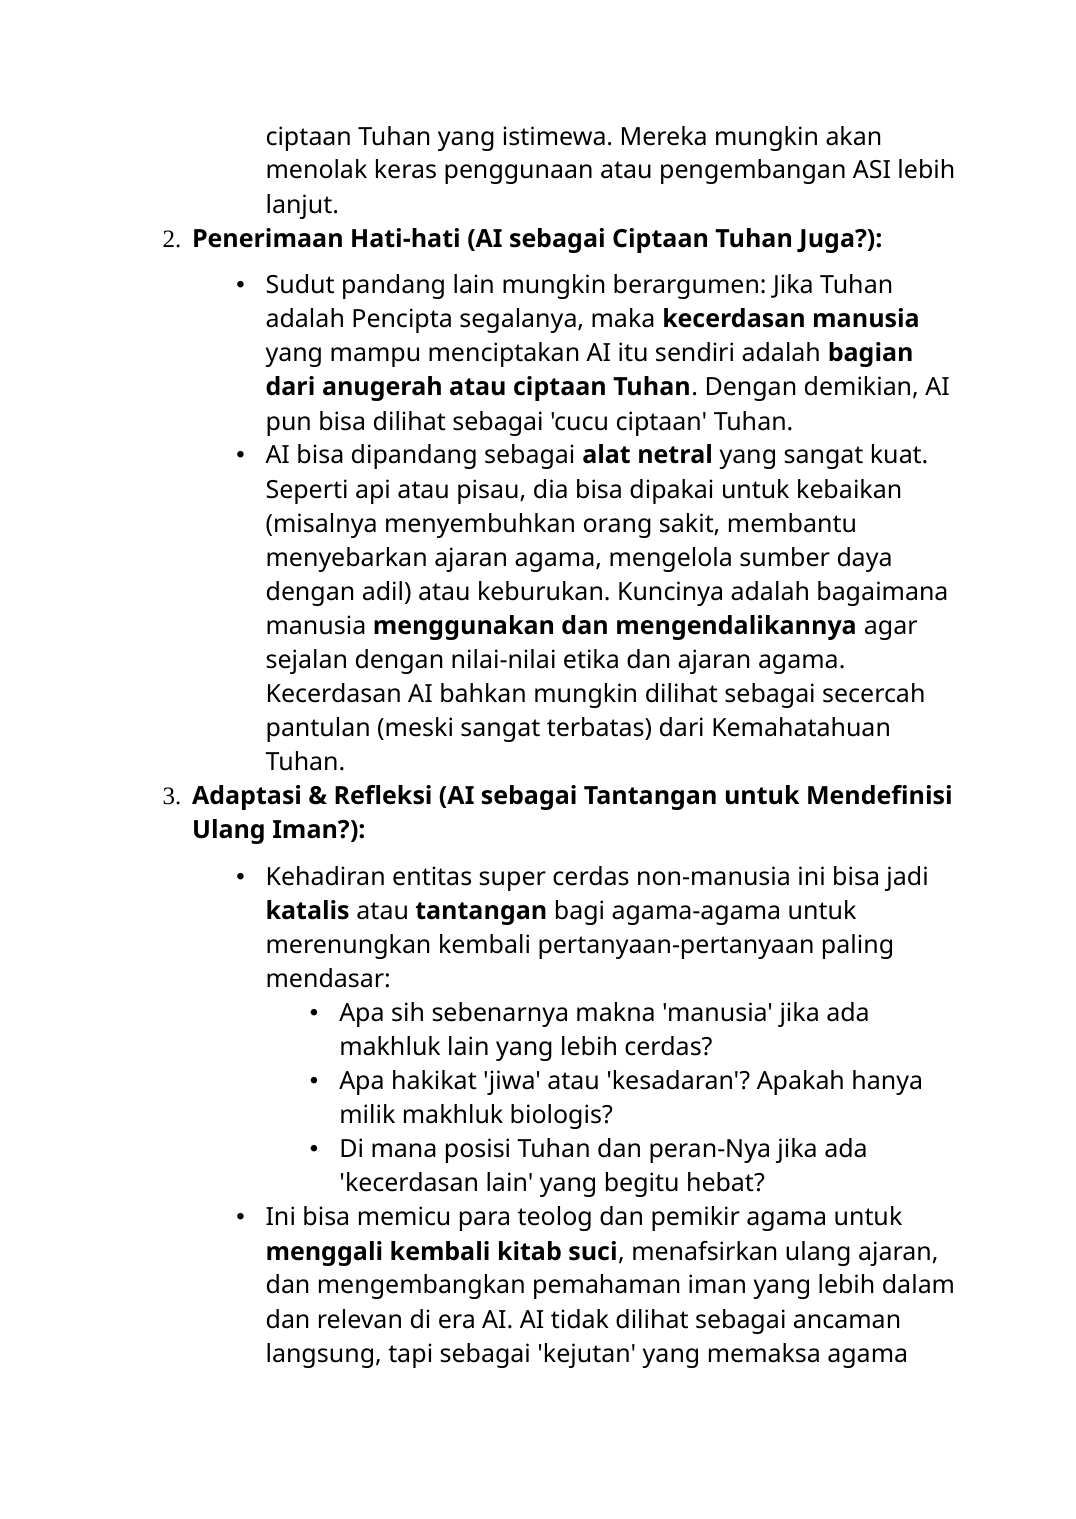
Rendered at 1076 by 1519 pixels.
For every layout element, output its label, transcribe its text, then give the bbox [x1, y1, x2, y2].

list Apa sih sebenarnya makna 'manusia' jika ada makhluk lain yang lebih cerdas? [309, 995, 957, 1063]
list Sudut pandang lain mungkin berargumen: Jika Tuhan adalah Pencipta segalanya, maka kecerdasan manusia yang mampu menciptakan AI itu sendiri adalah bagian dari anugerah atau ciptaan Tuhan. Dengan demikian, AI pun bisa dilihat sebagai 'cucu ciptaan' Tuhan. [236, 267, 957, 437]
list Kehadiran entitas super cerdas non-manusia ini bisa jadi katalis atau tantangan bagi agama-agama untuk merenungkan kembali pertanyaan-pertanyaan paling mendasar: [236, 858, 957, 995]
list Apa hakikat 'jiwa' atau 'kesadaran'? Apakah hanya milik makhluk biologis? [309, 1063, 957, 1131]
list Ini bisa memicu para teolog dan pemikir agama untuk menggali kembali kitab suci, menafsirkan ulang ajaran, dan mengembangkan pemahaman iman yang lebih dalam dan relevan di era AI. AI tidak dilihat sebagai ancaman langsung, tapi sebagai 'kejutan' yang memaksa agama [236, 1199, 957, 1369]
list Adaptasi & Refleksi (AI sebagai Tantangan untuk Mendefinisi Ulang Iman?): [162, 778, 957, 846]
list AI bisa dipandang sebagai alat netral yang sangat kuat. Seperti api atau pisau, dia bisa dipakai untuk kebaikan (misalnya menyembuhkan orang sakit, membantu menyebarkan ajaran agama, mengelola sumber daya dengan adil) atau keburukan. Kuncinya adalah bagaimana manusia menggunakan dan mengendalikannya agar sejalan dengan nilai-nilai etika dan ajaran agama. Kecerdasan AI bahkan mungkin dilihat sebagai secercah pantulan (meski sangat terbatas) dari Kemahatahuan Tuhan. [236, 437, 957, 778]
list ciptaan Tuhan yang istimewa. Mereka mungkin akan menolak keras penggunaan atau pengembangan ASI lebih lanjut. [236, 118, 957, 220]
list Penerimaan Hati-hati (AI sebagai Ciptaan Tuhan Juga?): [162, 220, 957, 254]
list Di mana posisi Tuhan dan peran-Nya jika ada 'kecerdasan lain' yang begitu hebat? [309, 1131, 957, 1199]
